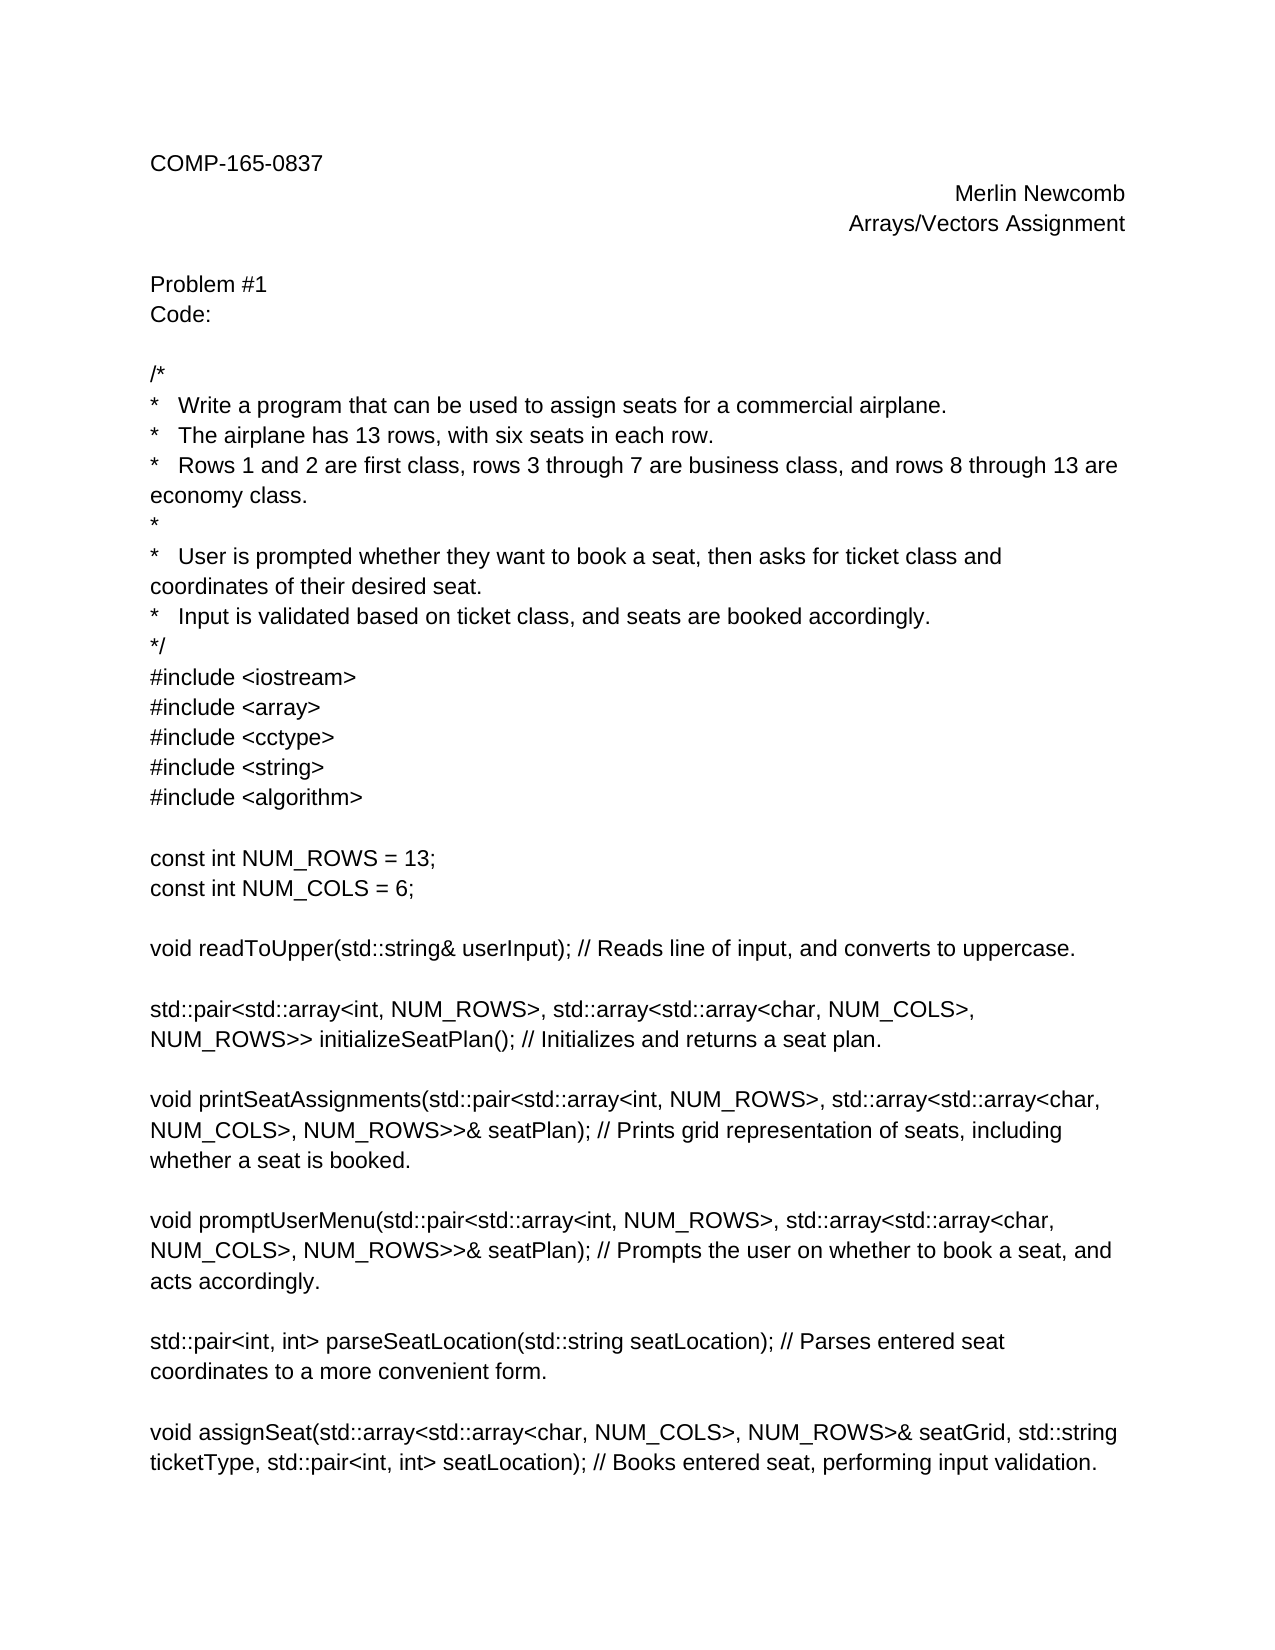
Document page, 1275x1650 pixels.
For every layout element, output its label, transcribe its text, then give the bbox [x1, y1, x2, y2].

text #include <array> [150, 694, 1125, 720]
text COMP-165-0837 [150, 150, 1125, 176]
text * [150, 512, 1125, 539]
text * Rows 1 and 2 are first class, rows 3 through 7 are business class, and rows 8 through 13 are economy class. [150, 452, 1125, 509]
text */ [150, 633, 1125, 660]
text const int NUM_ROWS = 13; [150, 845, 1125, 871]
text void printSeatAssignments(std::pair<std::array<int, NUM_ROWS>, std::array<std::array<char, NUM_COLS>, NUM_ROWS>>& seatPlan); // Prints grid representation of seats, including whether a seat is booked. [150, 1086, 1125, 1173]
text #include <algorithm> [150, 784, 1125, 811]
text * Input is validated based on ticket class, and seats are booked accordingly. [150, 603, 1125, 629]
text Arrays/Vectors Assignment [150, 210, 1125, 237]
text std::pair<int, int> parseSeatLocation(std::string seatLocation); // Parses entered seat coordinates to a more convenient form. [150, 1328, 1125, 1385]
text void readToUpper(std::string& userInput); // Reads line of input, and converts to uppercase. [150, 935, 1125, 962]
text #include <iostream> [150, 663, 1125, 690]
text Merlin Newcomb [150, 180, 1125, 207]
text void assignSeat(std::array<std::array<char, NUM_COLS>, NUM_ROWS>& seatGrid, std::string ticketType, std::pair<int, int> seatLocation); // Books entered seat, performing input validation. [150, 1419, 1125, 1475]
text #include <cctype> [150, 724, 1125, 750]
text * Write a program that can be used to assign seats for a commercial airplane. [150, 392, 1125, 418]
text std::pair<std::array<int, NUM_ROWS>, std::array<std::array<char, NUM_COLS>, NUM_ROWS>> initializeSeatPlan(); // Initializes and returns a seat plan. [150, 996, 1125, 1052]
text void promptUserMenu(std::pair<std::array<int, NUM_ROWS>, std::array<std::array<char, NUM_COLS>, NUM_ROWS>>& seatPlan); // Prompts the user on whether to book a seat, and acts accordingly. [150, 1207, 1125, 1294]
text * User is prompted whether they want to book a seat, then asks for ticket class and coordinates of their desired seat. [150, 543, 1125, 599]
text Problem #1 [150, 271, 1125, 297]
text const int NUM_COLS = 6; [150, 875, 1125, 901]
text Code: [150, 301, 1125, 327]
text * The airplane has 13 rows, with six seats in each row. [150, 422, 1125, 448]
text #include <string> [150, 754, 1125, 781]
text /* [150, 361, 1125, 388]
